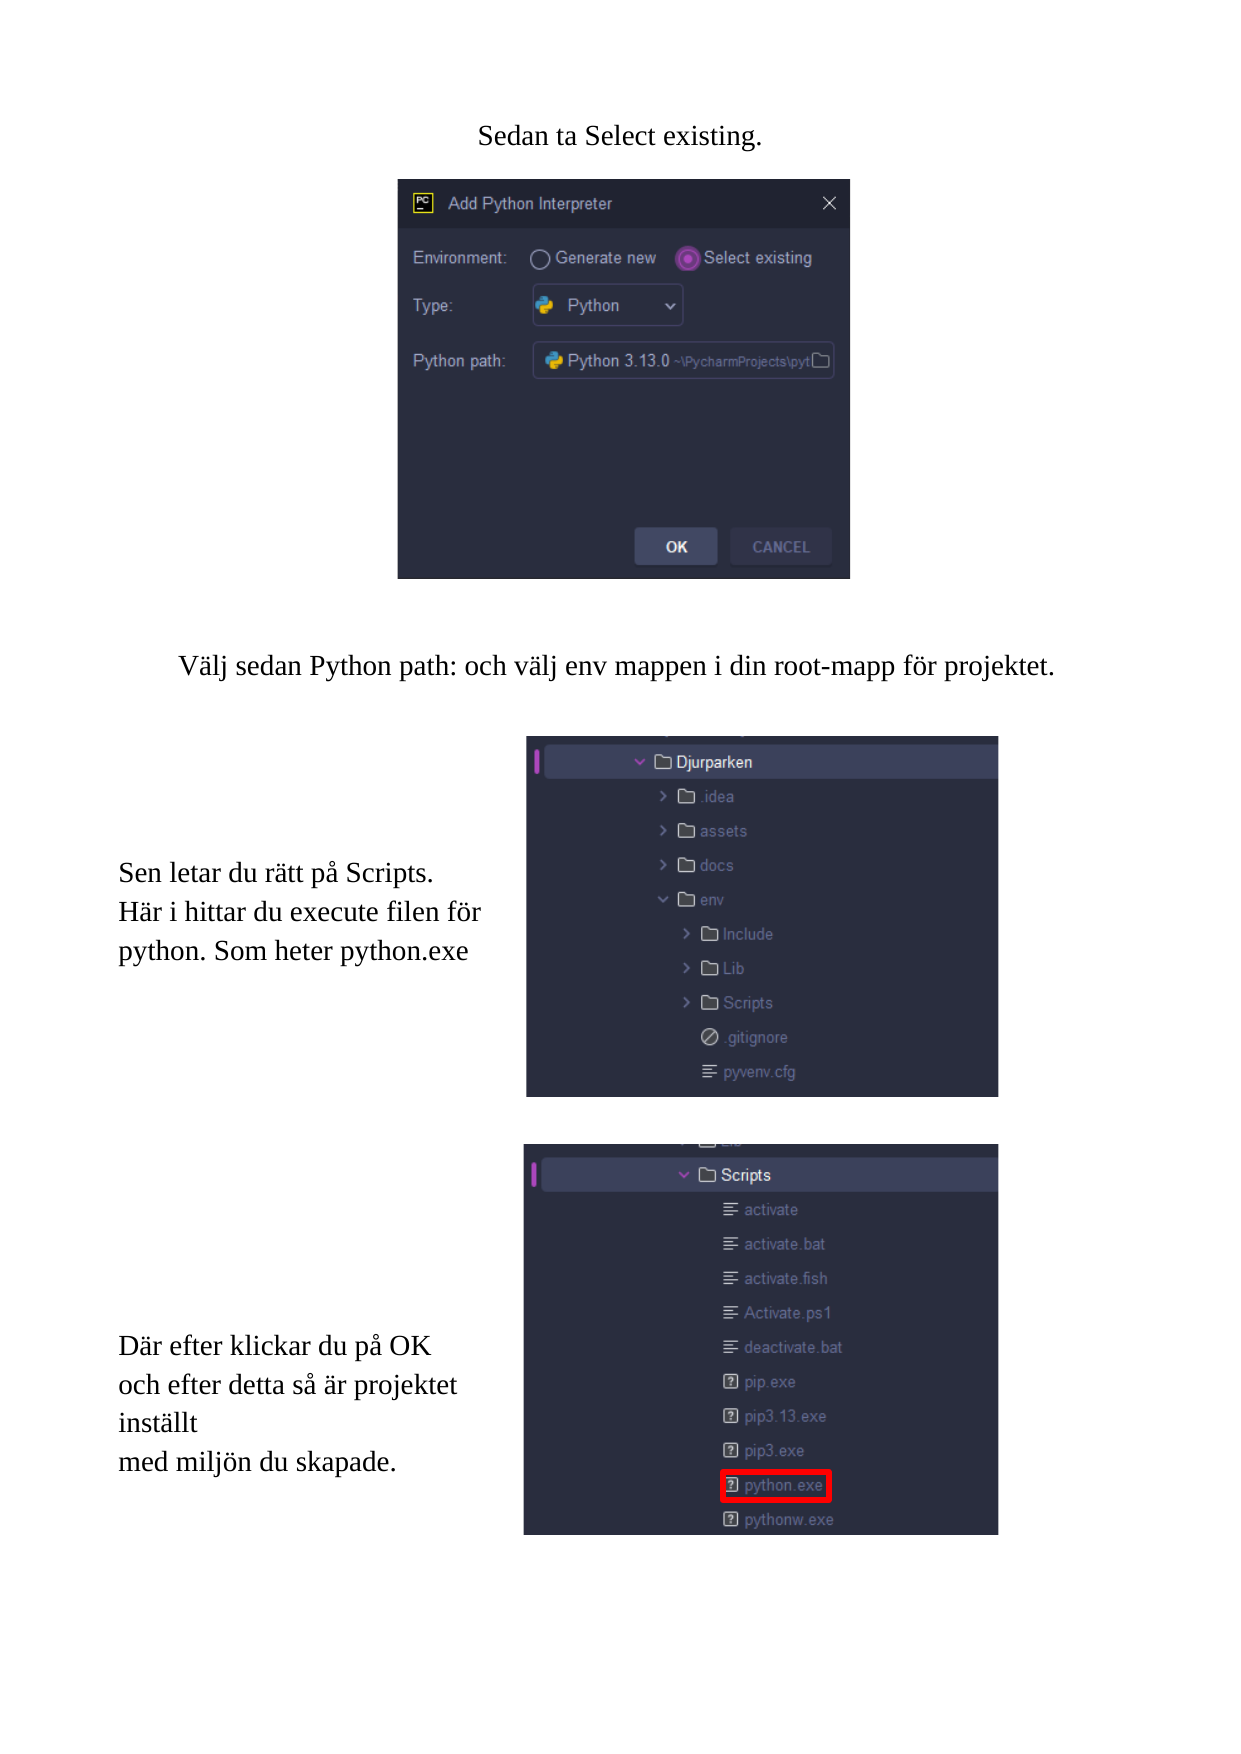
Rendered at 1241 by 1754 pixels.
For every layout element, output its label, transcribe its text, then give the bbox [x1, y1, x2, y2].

picture [397, 179, 851, 579]
text Sedan ta Select existing. [118, 118, 1122, 576]
picture [523, 1144, 999, 1535]
text Välj sedan Python path: och välj env mappen i din root-mapp för projektet. [118, 648, 1122, 682]
text Sen letar du rätt på Scripts. Här i hittar du execute filen för python. Som heter python.exe [118, 701, 1122, 1043]
text [999, 1328, 1122, 1478]
text Där efter klickar du på OK och efter detta så är projektet inställt med miljön du skapade. [118, 1328, 523, 1478]
picture [526, 736, 999, 1097]
